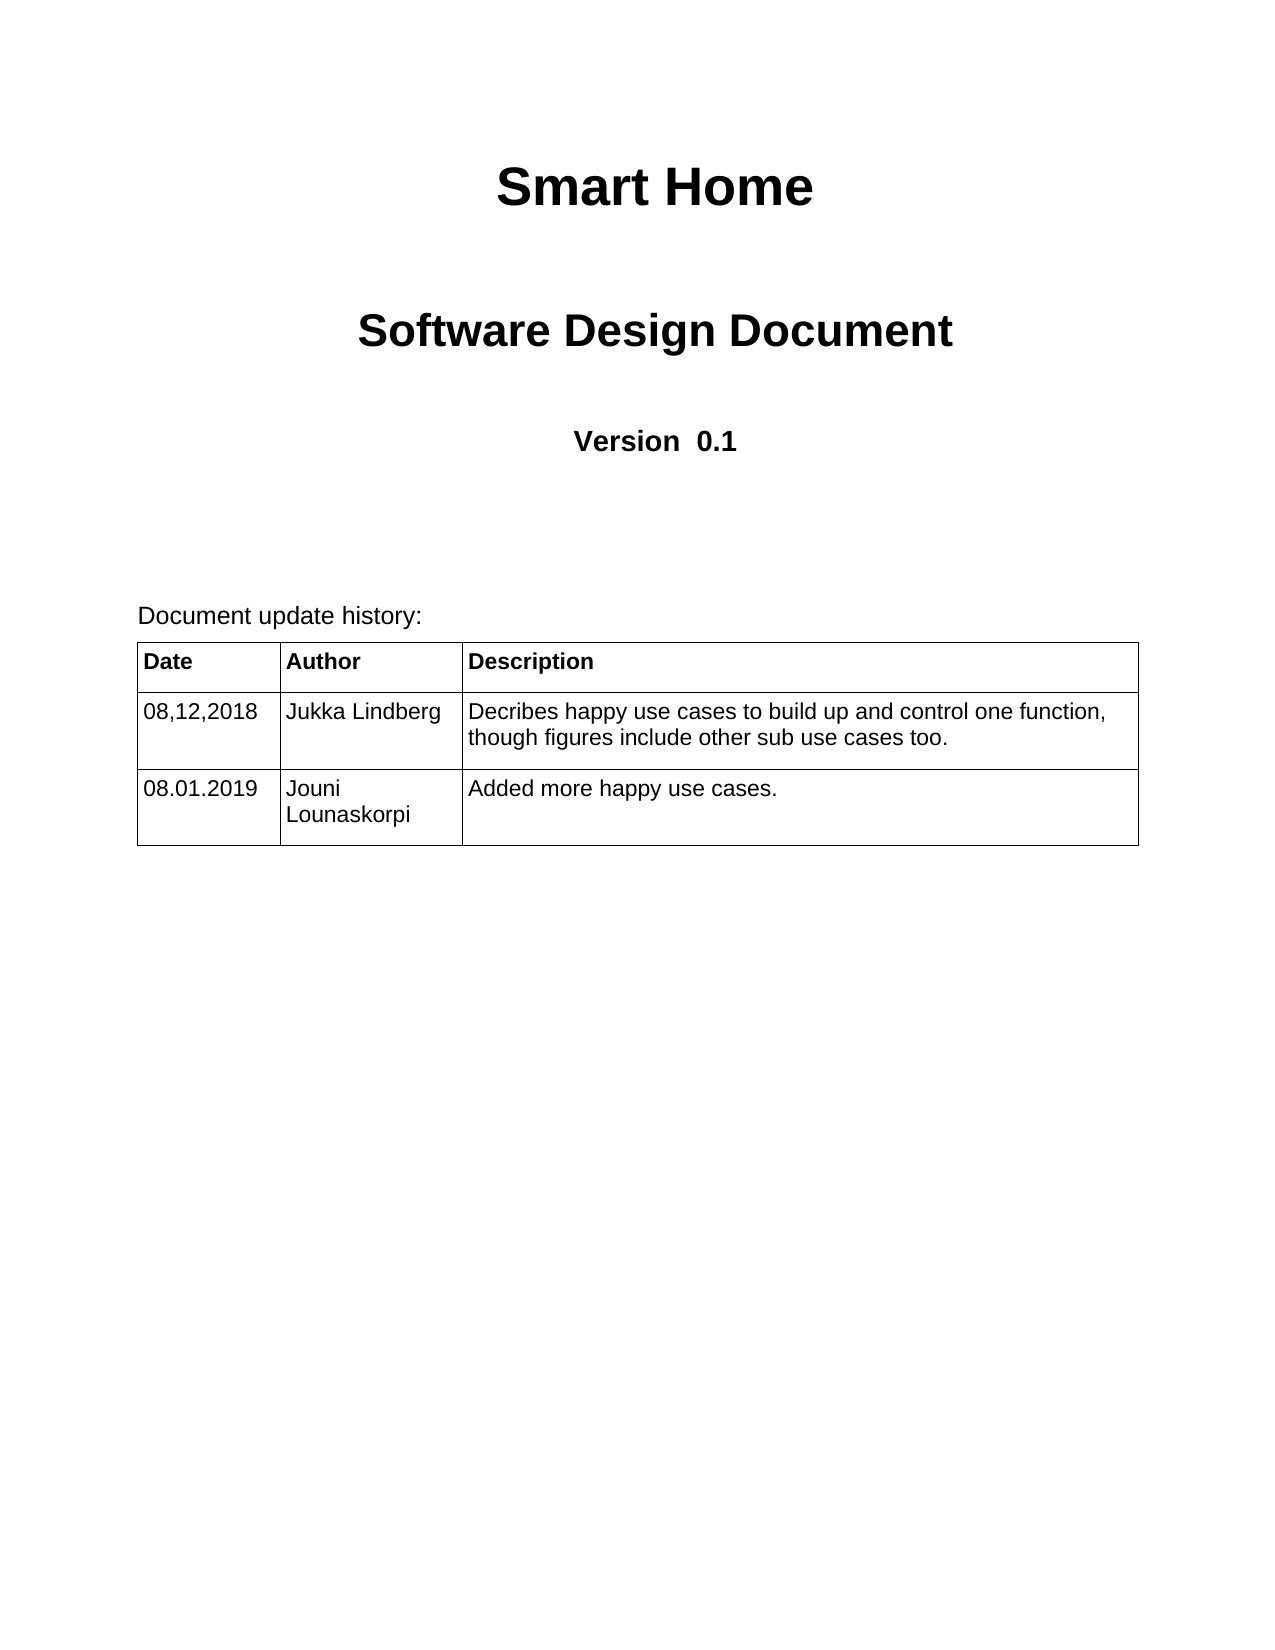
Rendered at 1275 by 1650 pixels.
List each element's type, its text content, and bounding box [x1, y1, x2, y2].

text Version 0.1 [137, 424, 1138, 458]
table_header Author [281, 643, 462, 692]
text Software Design Document [137, 303, 1138, 356]
table_cell 08,12,2018 [138, 693, 280, 769]
table_cell Added more happy use cases. [463, 770, 1138, 845]
table_cell Jukka Lindberg [281, 693, 462, 769]
table_cell Jouni Lounaskorpi [281, 770, 462, 845]
text Document update history: [137, 601, 1138, 629]
table_header Date [138, 643, 280, 692]
text Smart Home [137, 154, 1138, 216]
table_cell 08.01.2019 [138, 770, 280, 845]
table_header Description [463, 643, 1138, 692]
table_cell Decribes happy use cases to build up and control one function, though figures include other sub use cases too. [463, 693, 1138, 769]
